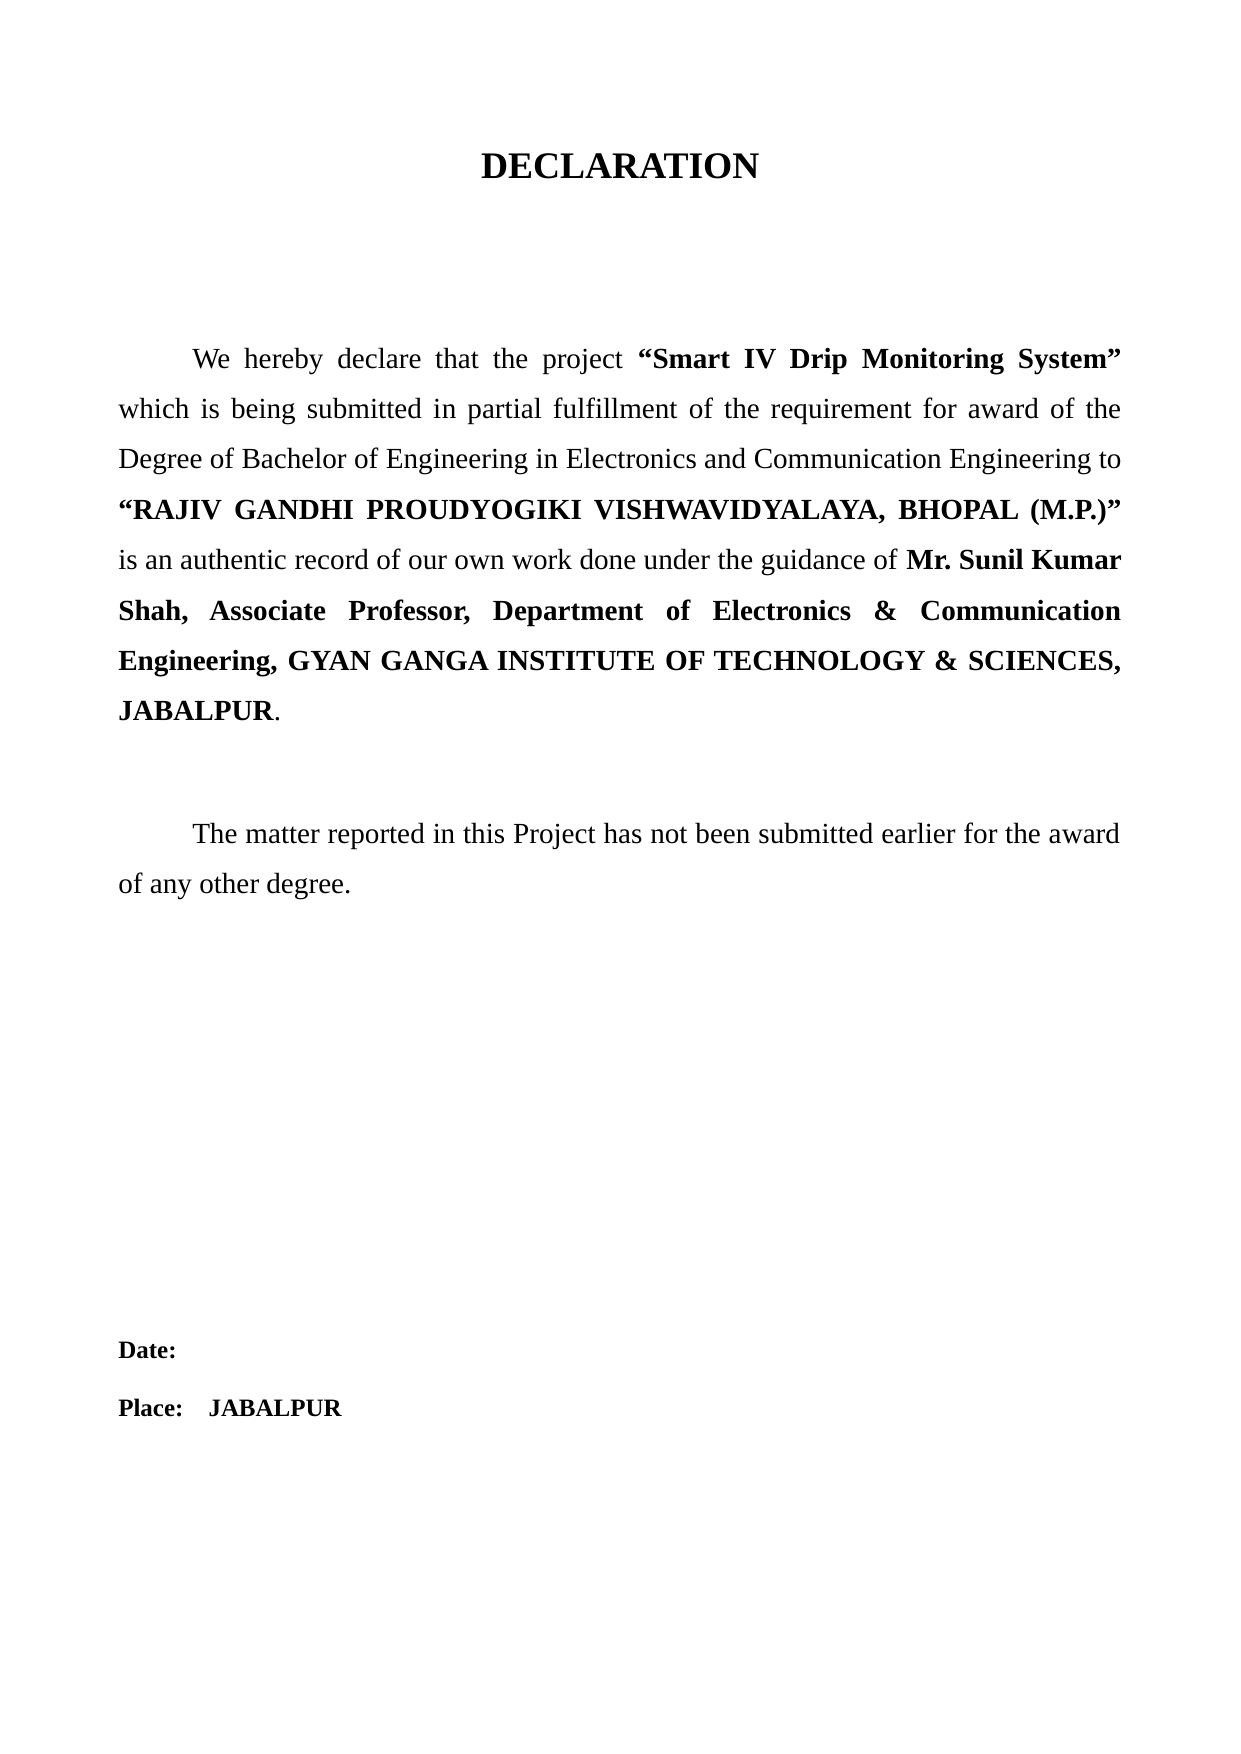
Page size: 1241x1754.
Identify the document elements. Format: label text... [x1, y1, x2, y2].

text We hereby declare that the project “Smart IV Drip Monitoring System” which is being submitted in partial fulfillment of the requirement for award of the Degree of Bachelor of Engineering in Electronics and Communication Engineering to “RAJIV GANDHI PROUDYOGIKI VISHWAVIDYALAYA, BHOPAL (M.P.)” is an authentic record of our own work done under the guidance of Mr. Sunil Kumar Shah, Associate Professor, Department of Electronics & Communication Engineering, GYAN GANGA INSTITUTE OF TECHNOLOGY & SCIENCES, JABALPUR. [118, 341, 1122, 727]
subtitle DECLARATION [118, 143, 1122, 186]
text Place: JABALPUR [118, 1393, 1122, 1421]
text Date: [118, 1335, 1122, 1364]
text The matter reported in this Project has not been submitted earlier for the award of any other degree. [118, 816, 1122, 900]
